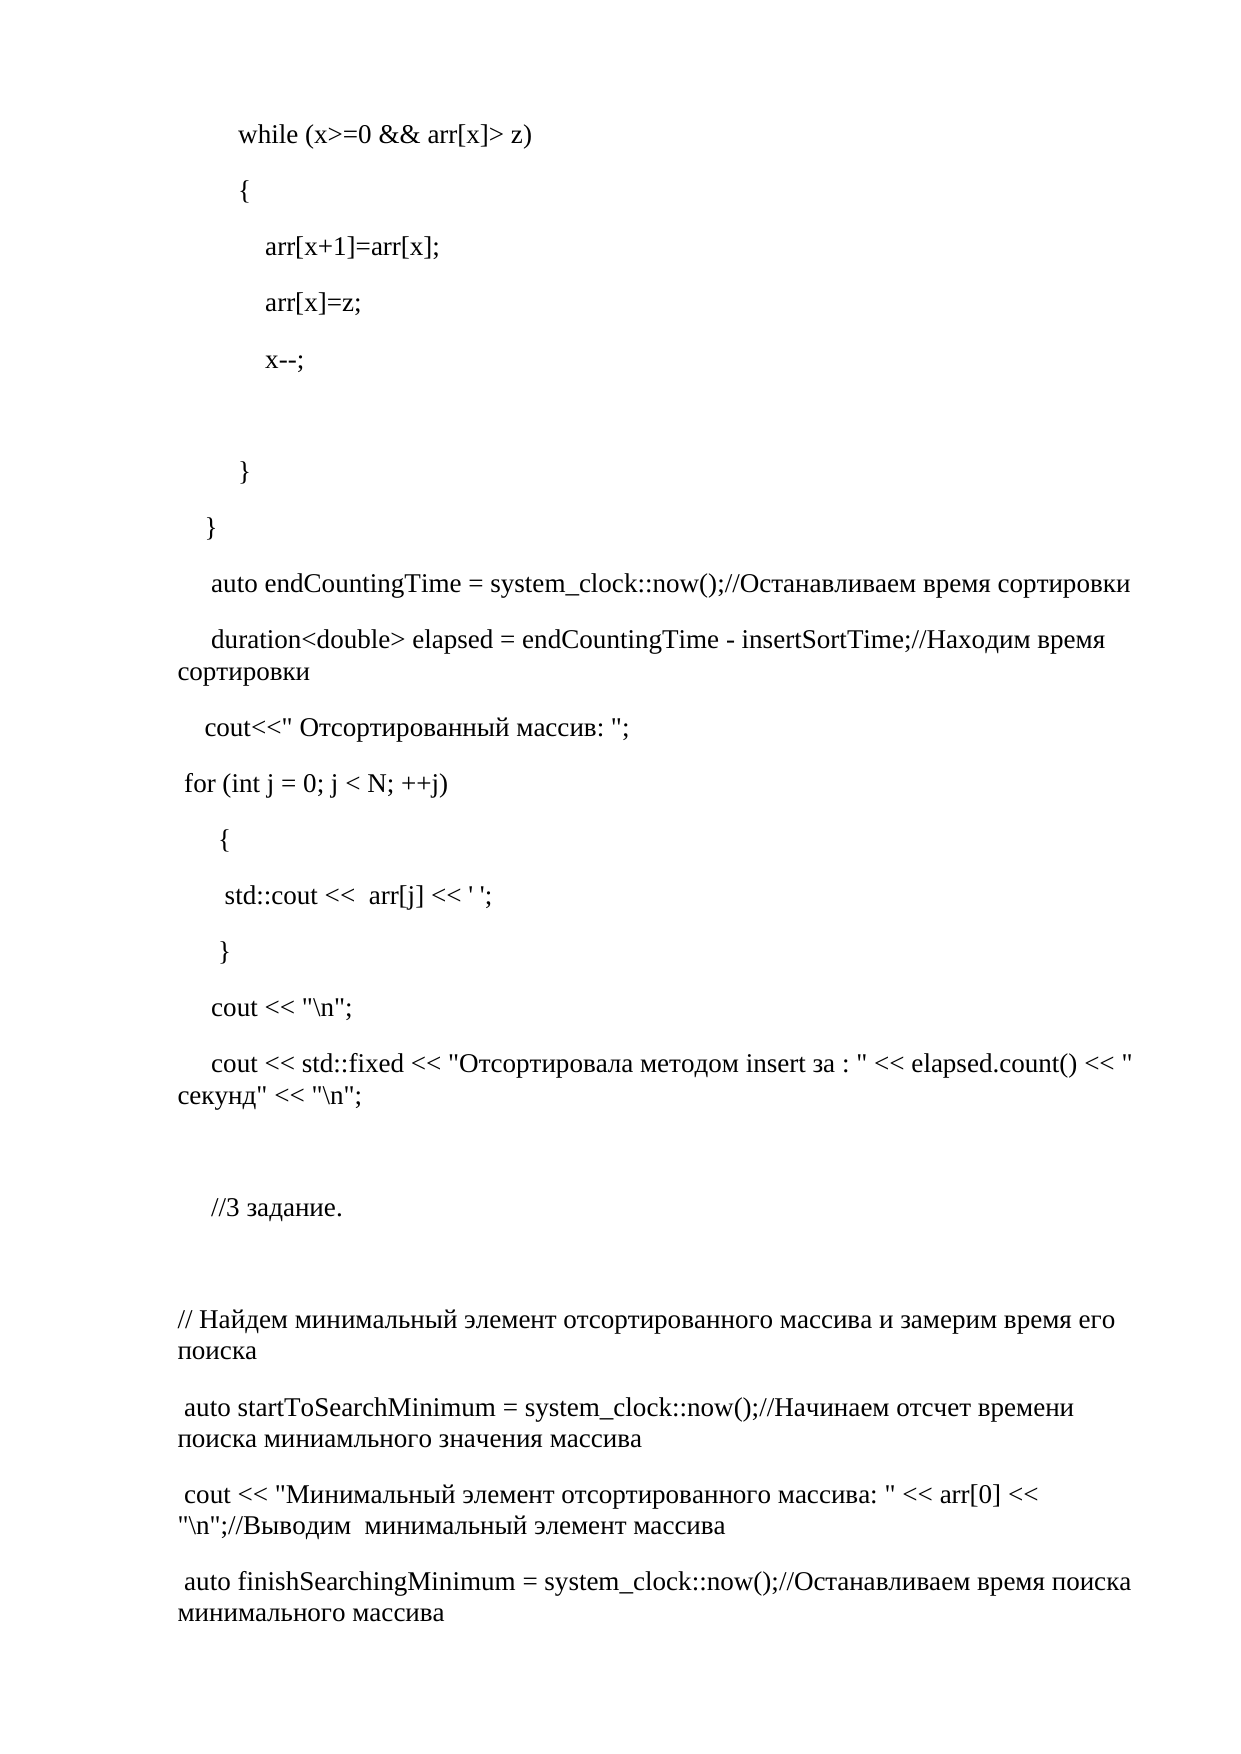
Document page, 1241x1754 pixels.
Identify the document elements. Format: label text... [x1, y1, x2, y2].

text std::cout << arr[j] << ' '; [177, 879, 1152, 910]
text //3 задание. [177, 1191, 1152, 1222]
text } [177, 455, 1152, 486]
text } [177, 511, 1152, 542]
text { [177, 823, 1152, 854]
text duration<double> elapsed = endCountingTime - insertSortTime;//Находим время сортировки [177, 623, 1152, 686]
text arr[x]=z; [177, 287, 1152, 318]
text while (x>=0 && arr[x]> z) [177, 118, 1152, 149]
text x--; [177, 343, 1152, 374]
text cout << "\n"; [177, 991, 1152, 1023]
text { [177, 174, 1152, 205]
text cout<<" Отсортированный массив: "; [177, 711, 1152, 742]
text auto endCountingTime = system_clock::now();//Останавливаем время сортировки [177, 567, 1152, 598]
text } [177, 935, 1152, 966]
text auto finishSearchingMinimum = system_clock::now();//Останавливаем время поиска минимального массива [177, 1565, 1152, 1627]
text for (int j = 0; j < N; ++j) [177, 767, 1152, 798]
text auto startToSearchMinimum = system_clock::now();//Начинаем отсчет времени поиска миниамльного значения массива [177, 1391, 1152, 1453]
text arr[x+1]=arr[x]; [177, 230, 1152, 262]
text cout << "Минимальный элемент отсортированного массива: " << arr[0] << "\n";//Выводим минимальный элемент массива [177, 1478, 1152, 1540]
text cout << std::fixed << "Отсортировала методом insert за : " << elapsed.count() << " секунд" << "\n"; [177, 1048, 1152, 1110]
text // Найдем минимальный элемент отсортированного массива и замерим время его поиска [177, 1303, 1152, 1366]
